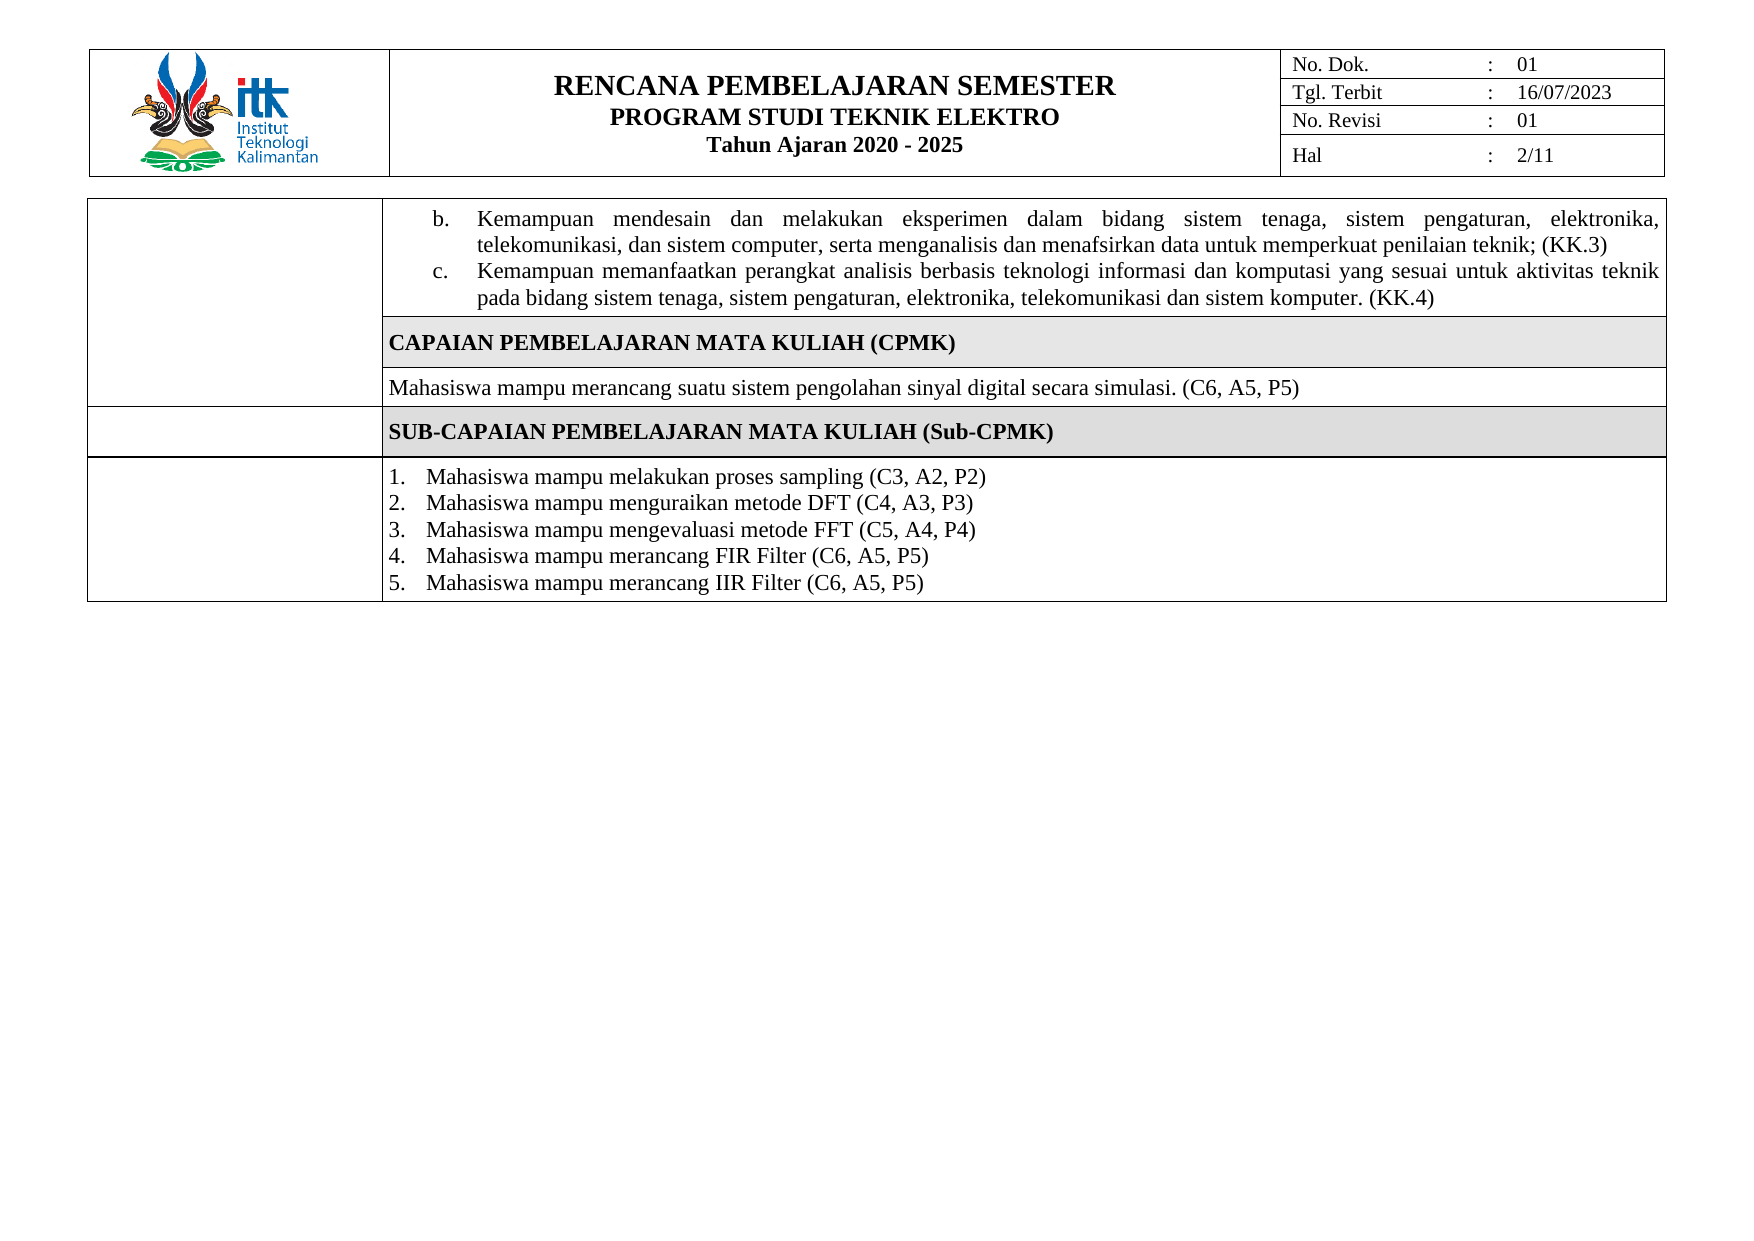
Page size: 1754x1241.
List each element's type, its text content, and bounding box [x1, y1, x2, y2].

table_cell [88, 407, 382, 456]
picture [127, 50, 322, 176]
table_cell SUB-CAPAIAN PEMBELAJARAN MATA KULIAH (Sub-CPMK) [383, 407, 1666, 456]
table_cell Sikap Menginternalisasi nilai, norma, dan etika akademik; (S.8) Menunjukkan sikap bertanggungjawab atas pekerjaan di bidang keahliannya secara mandiri. (S.9) Keterampilan Umum Mampu menerapkan pemikiran logis, kritis, sistematis, dan inovatif dalam konteks pengembangan atau implementasi ilmu pengetahuan dan teknologi yang memperhatikan dan menerapkan nilai humaniora yang sesuai dengan bidang keahliannya; (KU.1) Mampu menunjukkan kinerja mandiri, bermutu, dan terukur; (KU.2) Pengetahuan Menguasai pengetahuan inti bidang teknik elektro termasuk rangkaian elektrik, sistem dan sinyal, sistem digital, elektromagnetik, dan elektronika; (P.2) Menguasai dasar teknik komputasi dan teknologi informasi dalam bidang sistem tenaga, sistem pengaturan, elektronika, telekomunikasi, dan sistem komputer. (P.4) Keterampilan Khusus Kemampuan mendesain sistem untuk memberikan solusi teknik dalam bidang sistem tenaga, sistem pengaturan, elektronika, telekomunikasi dan sistem komputer dengan mempertimbangkan standar teknis, kesehatan dan keselamatan kerja, kemudahan penerapan, dan aplikasi keberlanjutan; (KK.2) Kemampuan mendesain dan melakukan eksperimen dalam bidang sistem tenaga, sistem pengaturan, elektronika, telekomunikasi, dan sistem computer, serta menganalisis dan menafsirkan data untuk memperkuat penilaian teknik; (KK.3) Kemampuan memanfaatkan perangkat analisis berbasis teknologi informasi dan komputasi yang sesuai untuk aktivitas teknik pada bidang sistem tenaga, sistem pengaturan, elektronika, telekomunikasi dan sistem komputer. (KK.4) [383, 199, 1666, 316]
table_cell [88, 458, 382, 601]
table_cell CAPAIAN PEMBELAJARAN MATA KULIAH (CPMK) [383, 317, 1666, 367]
table_cell Mahasiswa mampu merancang suatu sistem pengolahan sinyal digital secara simulasi. (C6, A5, P5) [383, 368, 1666, 406]
table_cell Mahasiswa mampu melakukan proses sampling (C3, A2, P2) Mahasiswa mampu menguraikan metode DFT (C4, A3, P3) Mahasiswa mampu mengevaluasi metode FFT (C5, A4, P4) Mahasiswa mampu merancang FIR Filter (C6, A5, P5) Mahasiswa mampu merancang IIR Filter (C6, A5, P5) [383, 458, 1666, 601]
